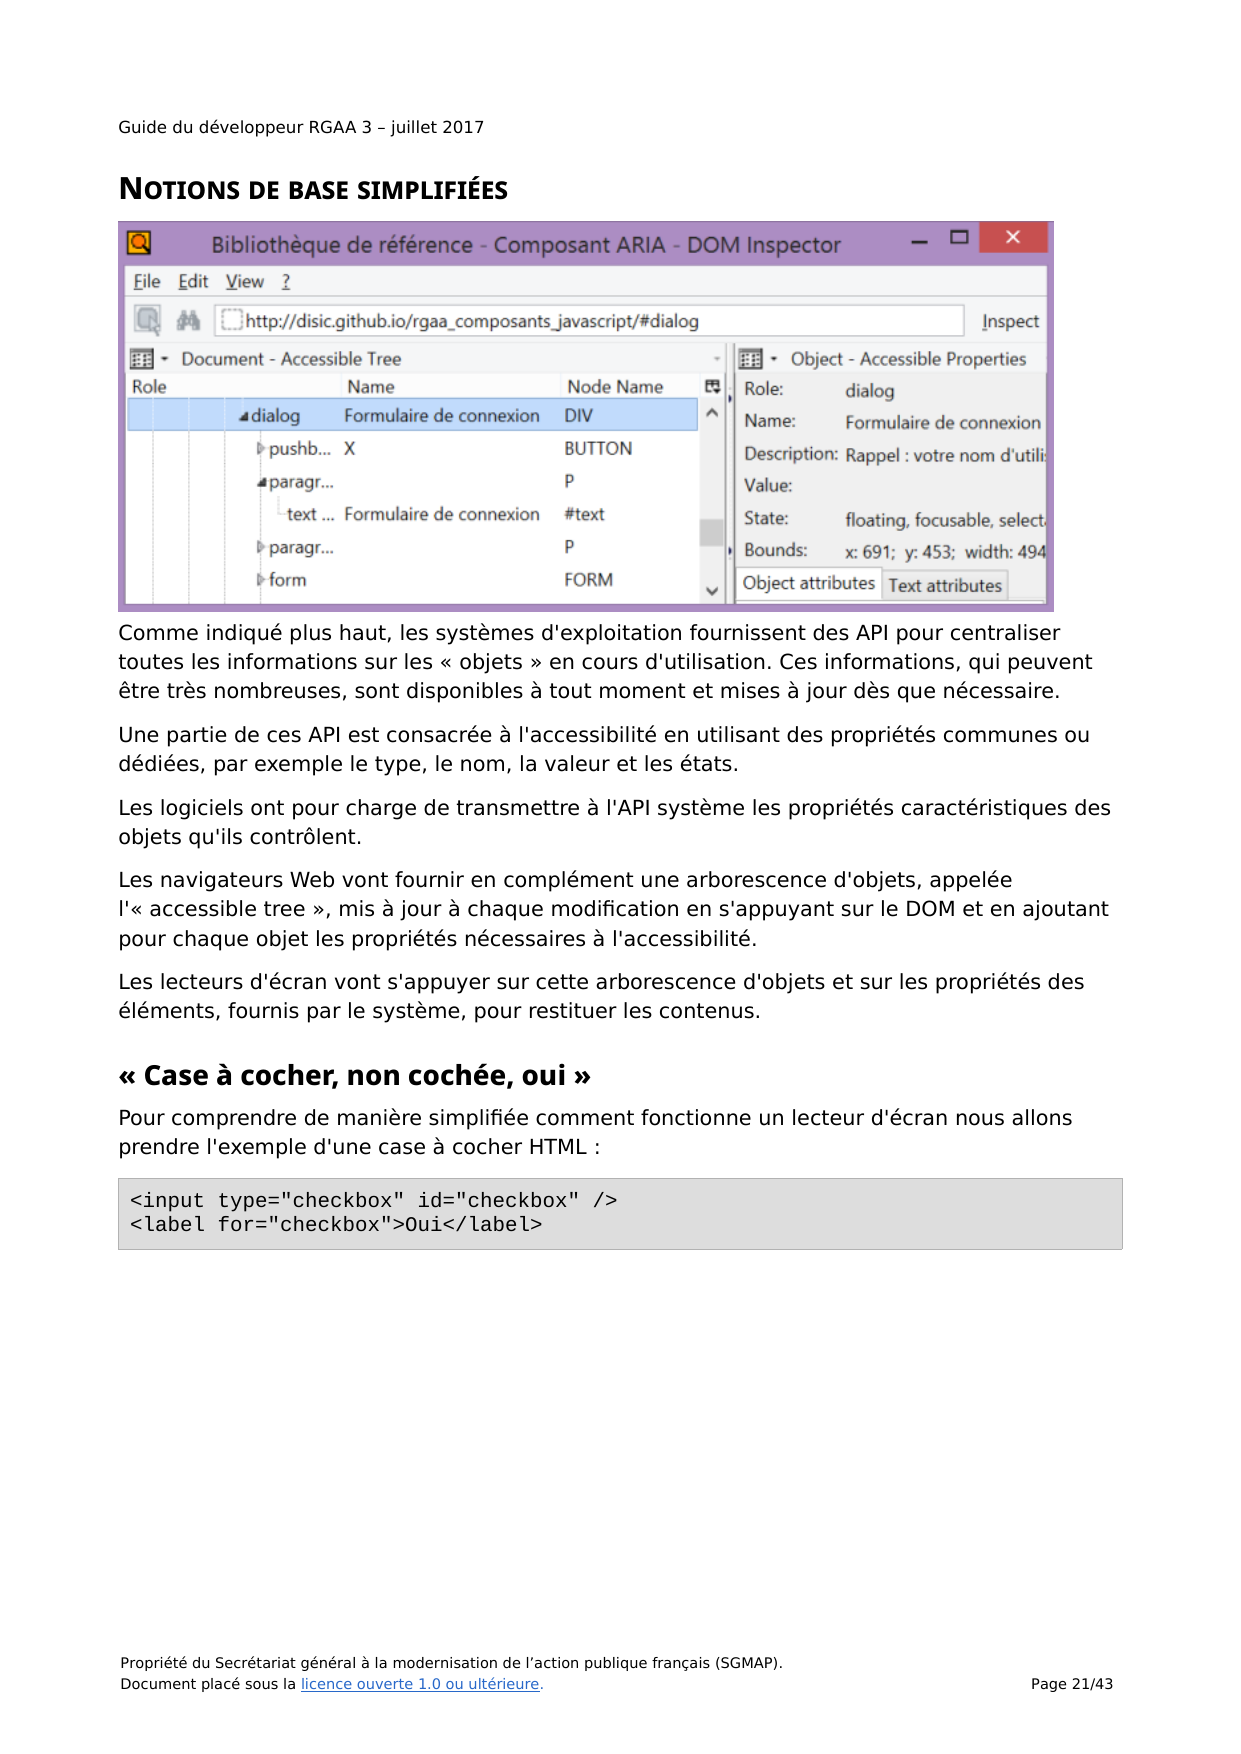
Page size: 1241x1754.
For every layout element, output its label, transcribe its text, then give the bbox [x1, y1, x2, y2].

text Pour comprendre de manière simplifiée comment fonctionne un lecteur d'écran nous allons prendre l'exemple d'une case à cocher HTML : [118, 1106, 1122, 1159]
text Les logiciels ont pour charge de transmettre à l'API système les propriétés caractéristiques des objets qu'ils contrôlent. [118, 796, 1122, 849]
picture [118, 221, 1054, 612]
text Comme indiqué plus haut, les systèmes d'exploitation fournissent des API pour centraliser toutes les informations sur les « objets » en cours d'utilisation. Ces informations, qui peuvent être très nombreuses, sont disponibles à tout moment et mises à jour dès que nécessaire. [118, 221, 1122, 704]
subtitle Notions de base simplifiées [118, 167, 1122, 209]
text Les lecteurs d'écran vont s'appuyer sur cette arborescence d'objets et sur les propriétés des éléments, fournis par le système, pour restituer les contenus. [118, 970, 1122, 1023]
text Une partie de ces API est consacrée à l'accessibilité en utilisant des propriétés communes ou dédiées, par exemple le type, le nom, la valeur et les états. [118, 723, 1122, 776]
text Les navigateurs Web vont fournir en complément une arborescence d'objets, appelée l'« accessible tree », mis à jour à chaque modification en s'appuyant sur le DOM et en ajoutant pour chaque objet les propriétés nécessaires à l'accessibilité. [118, 868, 1122, 951]
text <label for="checkbox">Oui</label> [119, 1202, 1122, 1249]
subtitle « Case à cocher, non cochée, oui » [118, 1055, 1122, 1093]
text <input type="checkbox" id="checkbox" /> [119, 1179, 1122, 1202]
